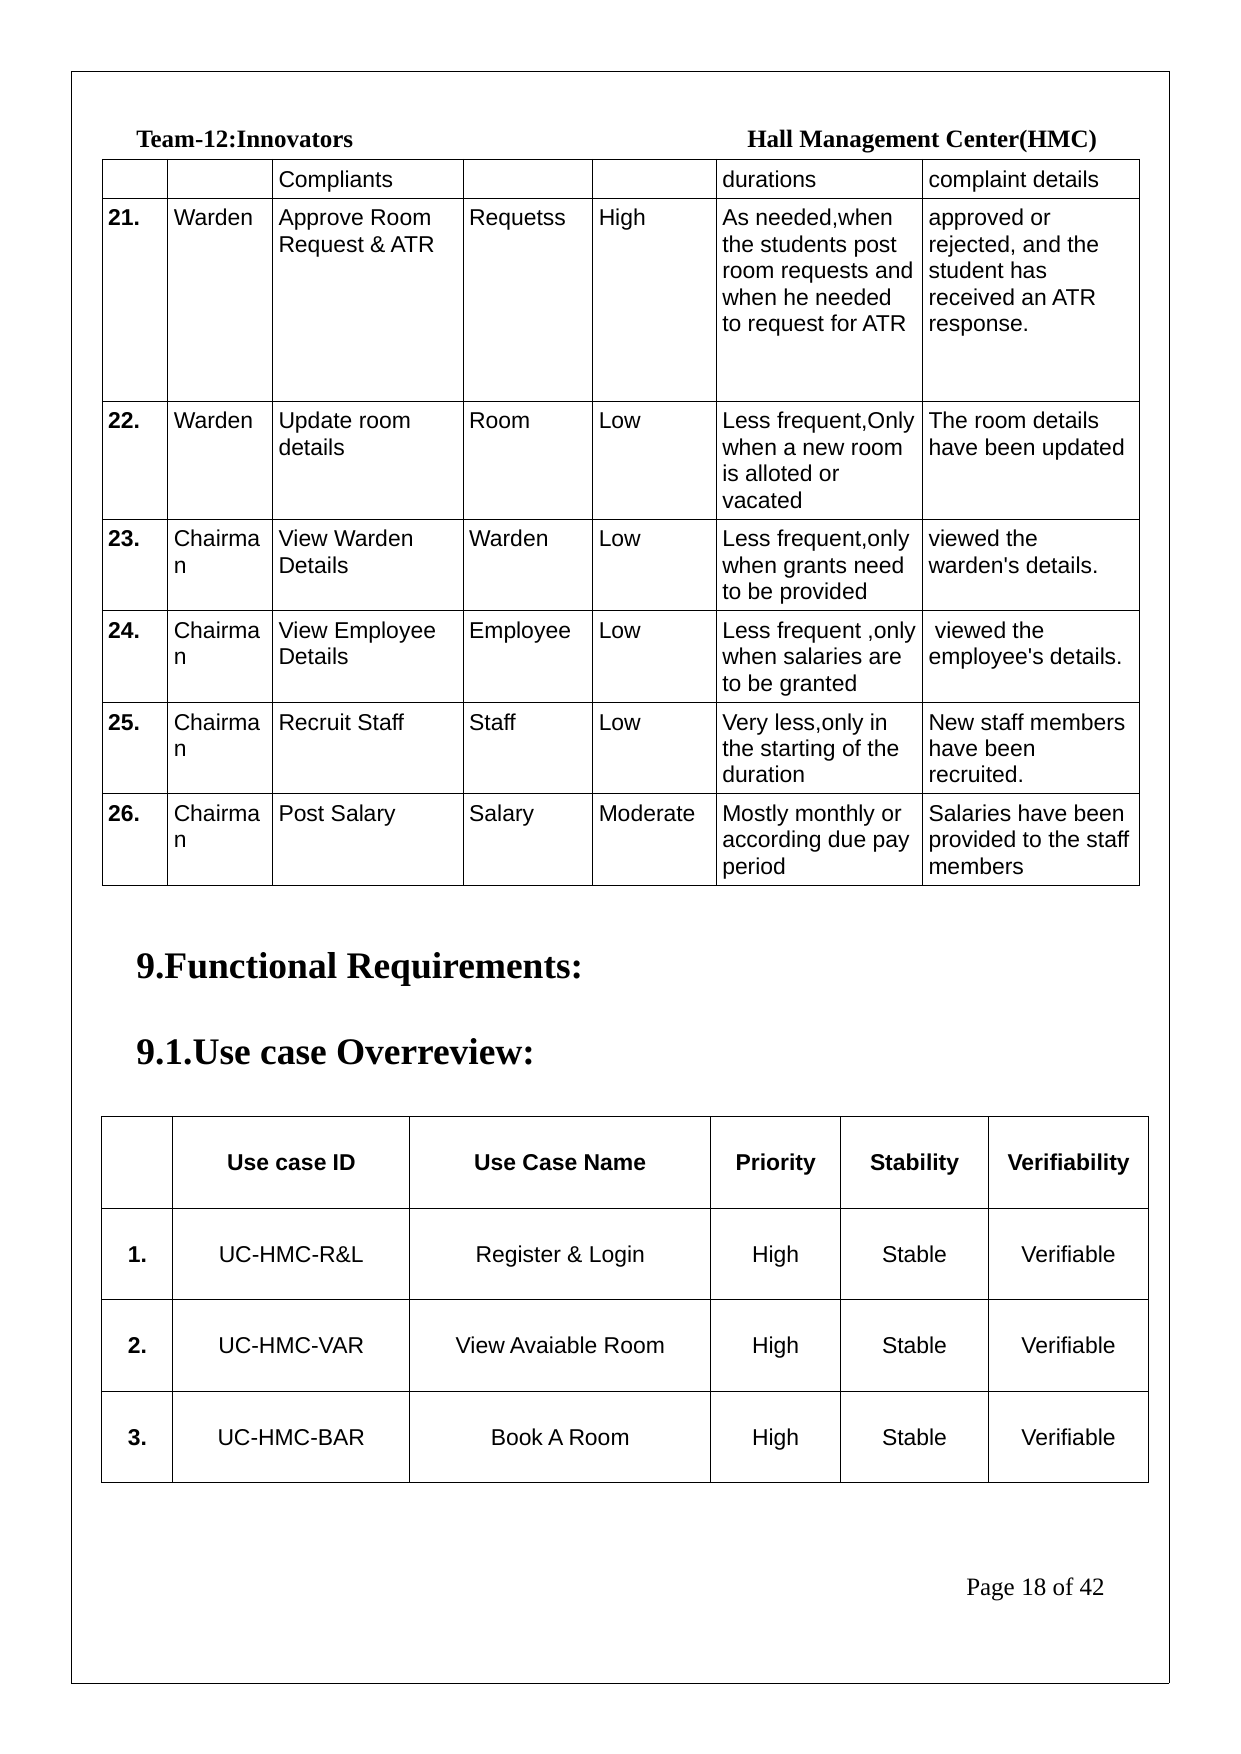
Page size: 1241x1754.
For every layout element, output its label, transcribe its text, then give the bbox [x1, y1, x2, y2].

table_cell High [711, 1209, 840, 1299]
table_cell As needed,when the students post room requests and when he needed to request for ATR [717, 199, 922, 401]
table_cell Warden [168, 199, 272, 401]
table_cell 2. [102, 1300, 172, 1391]
table_header Stability [841, 1117, 988, 1207]
table_cell 24. [103, 611, 167, 702]
table_cell UC-HMC-R&L [173, 1209, 409, 1299]
table_cell View Warden Details [273, 520, 463, 610]
table_cell Chairman [168, 703, 272, 793]
table_header [102, 1117, 172, 1207]
table_cell Requetss [464, 199, 592, 401]
table_cell durations [717, 160, 922, 198]
table_cell Warden [168, 402, 272, 519]
table_cell Verifiable [989, 1392, 1148, 1482]
table_cell Salaries have been provided to the staff members [923, 794, 1139, 885]
table_cell 22. [103, 402, 167, 519]
table_cell 1. [102, 1209, 172, 1299]
table_cell Staff [464, 703, 592, 793]
table_cell Less frequent,only when grants need to be provided [717, 520, 922, 610]
table_cell Update room details [273, 402, 463, 519]
table_cell 3. [102, 1392, 172, 1482]
table_cell Low [593, 703, 716, 793]
table_header Use Case Name [410, 1117, 710, 1207]
text 9.1.Use case Overreview: [136, 1030, 1104, 1073]
table_cell Low [593, 611, 716, 702]
table_cell Book A Room [410, 1392, 710, 1482]
table_cell Stable [841, 1392, 988, 1482]
table_cell Low [593, 520, 716, 610]
table_cell Warden [464, 520, 592, 610]
table_cell Post Salary [273, 794, 463, 885]
table_cell 23. [103, 520, 167, 610]
table_cell [168, 160, 272, 198]
table_cell approved or rejected, and the student has received an ATR response. [923, 199, 1139, 401]
table_cell Stable [841, 1209, 988, 1299]
table_cell Less frequent ,only when salaries are to be granted [717, 611, 922, 702]
table_cell [593, 160, 716, 198]
table_cell complaint details [923, 160, 1139, 198]
table_cell High [711, 1392, 840, 1482]
table_cell Approve Room Request & ATR [273, 199, 463, 401]
table_cell View Employee Details [273, 611, 463, 702]
table_header Verifiability [989, 1117, 1148, 1207]
table_cell Recruit Staff [273, 703, 463, 793]
table_cell Register & Login [410, 1209, 710, 1299]
table_cell Verifiable [989, 1300, 1148, 1391]
table_cell Less frequent,Only when a new room is alloted or vacated [717, 402, 922, 519]
table_cell Chairman [168, 794, 272, 885]
table_cell Moderate [593, 794, 716, 885]
table_cell Low [593, 402, 716, 519]
table_cell Stable [841, 1300, 988, 1391]
table_cell Mostly monthly or according due pay period [717, 794, 922, 885]
table_cell 25. [103, 703, 167, 793]
table_cell UC-HMC-VAR [173, 1300, 409, 1391]
table_cell [464, 160, 592, 198]
table_cell The room details have been updated [923, 402, 1139, 519]
table_cell Salary [464, 794, 592, 885]
table_cell High [711, 1300, 840, 1391]
table_cell Compliants [273, 160, 463, 198]
table_cell viewed the employee's details. [923, 611, 1139, 702]
table_cell UC-HMC-BAR [173, 1392, 409, 1482]
table_cell 21. [103, 199, 167, 401]
table_cell Very less,only in the starting of the duration [717, 703, 922, 793]
table_cell High [593, 199, 716, 401]
table_cell [103, 160, 167, 198]
table_cell viewed the warden's details. [923, 520, 1139, 610]
table_cell Employee [464, 611, 592, 702]
table_header Use case ID [173, 1117, 409, 1207]
table_header Priority [711, 1117, 840, 1207]
table_cell Verifiable [989, 1209, 1148, 1299]
table_cell Room [464, 402, 592, 519]
table_cell Chairman [168, 611, 272, 702]
text 9.Functional Requirements: [136, 943, 1104, 987]
table_cell 26. [103, 794, 167, 885]
table_cell Chairman [168, 520, 272, 610]
table_cell New staff members have been recruited. [923, 703, 1139, 793]
table_cell View Avaiable Room [410, 1300, 710, 1391]
